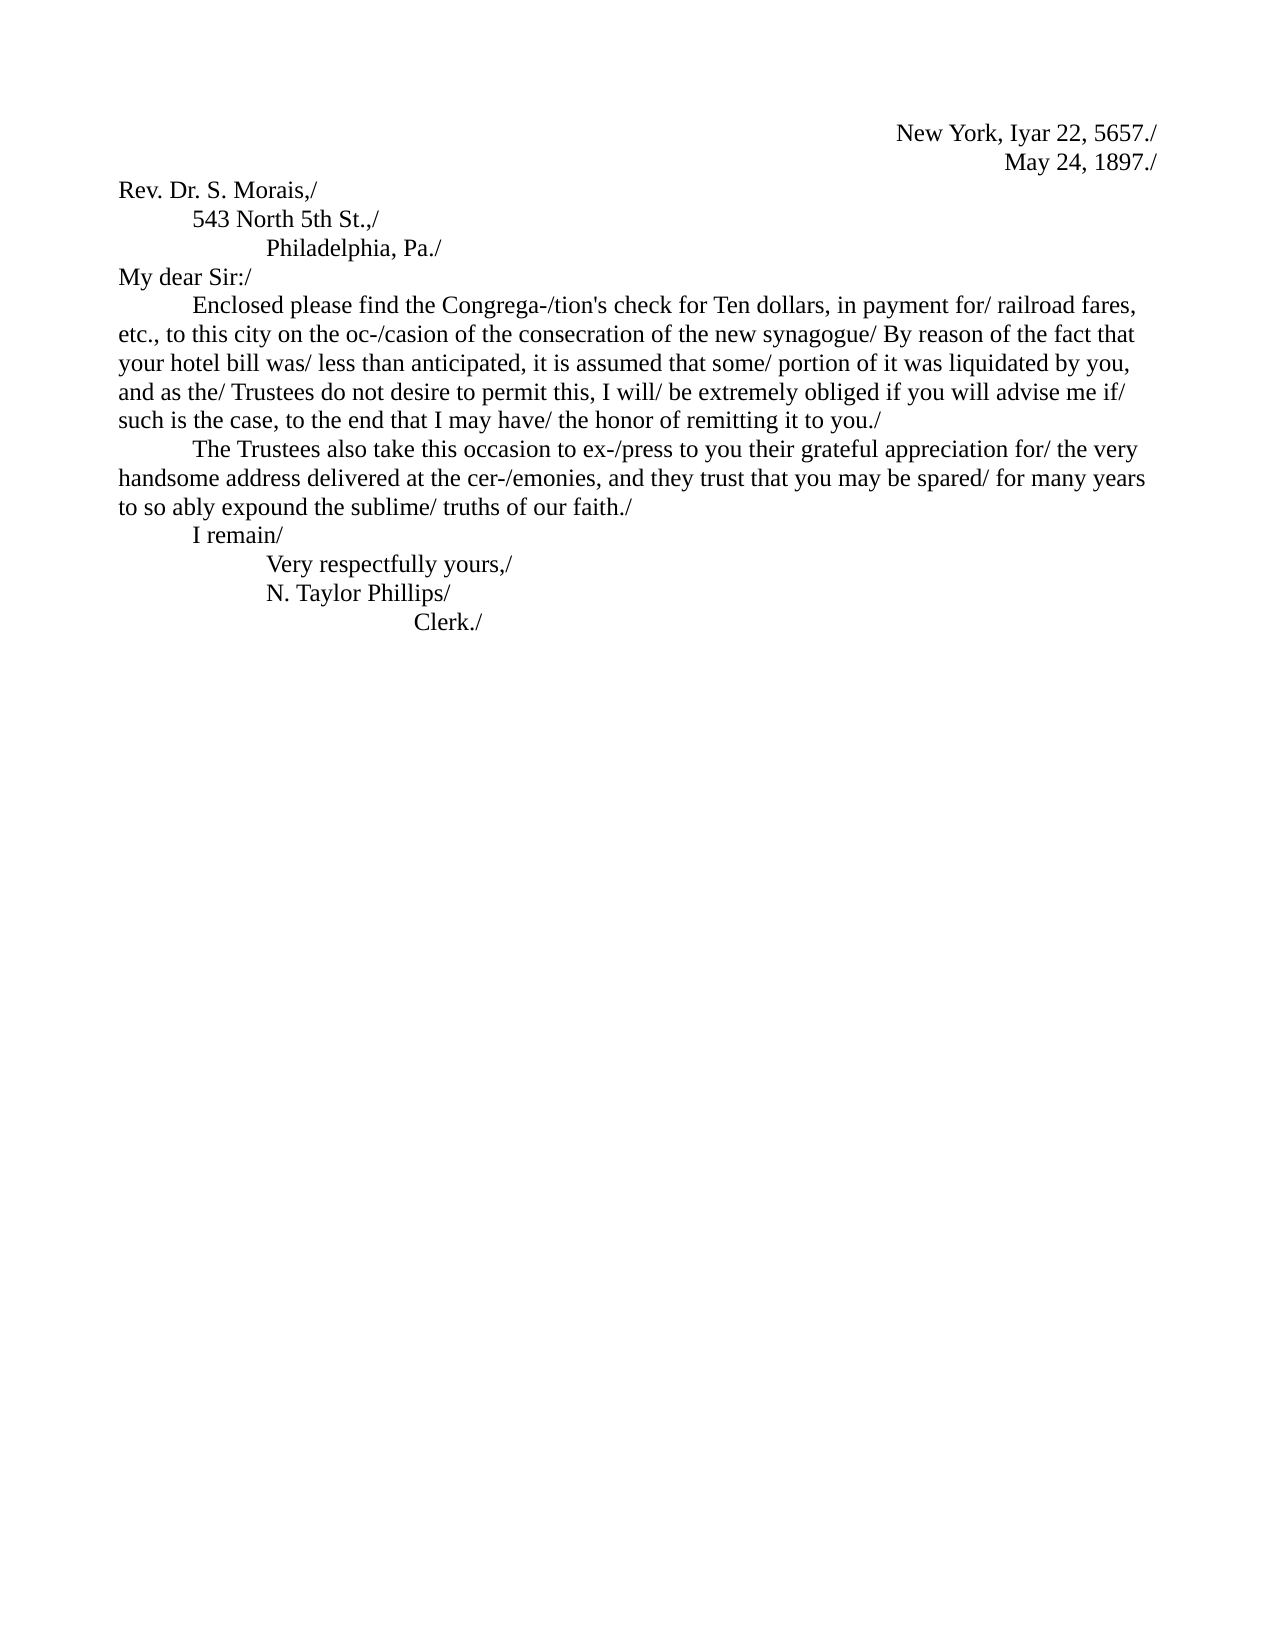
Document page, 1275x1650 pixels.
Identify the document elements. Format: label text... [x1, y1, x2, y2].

text 543 North 5th St.,/ [118, 204, 1157, 233]
text N. Taylor Phillips/ [118, 578, 1157, 607]
text The Trustees also take this occasion to ex-/press to you their grateful appreciation for/ the very handsome address delivered at the cer-/emonies, and they trust that you may be spared/ for many years to so ably expound the sublime/ truths of our faith./ [118, 434, 1157, 521]
text Philadelphia, Pa./ [118, 233, 1157, 262]
text Clerk./ [118, 607, 1157, 636]
text I remain/ [118, 521, 1157, 549]
text New York, Iyar 22, 5657./ [118, 118, 1157, 147]
text Very respectfully yours,/ [118, 549, 1157, 578]
text Enclosed please find the Congrega-/tion's check for Ten dollars, in payment for/ railroad fares, etc., to this city on the oc-/casion of the consecration of the new synagogue/ By reason of the fact that your hotel bill was/ less than anticipated, it is assumed that some/ portion of it was liquidated by you, and as the/ Trustees do not desire to permit this, I will/ be extremely obliged if you will advise me if/ such is the case, to the end that I may have/ the honor of remitting it to you./ [118, 291, 1157, 434]
text Rev. Dr. S. Morais,/ [118, 176, 1157, 204]
text My dear Sir:/ [118, 262, 1157, 291]
text May 24, 1897./ [118, 147, 1157, 176]
